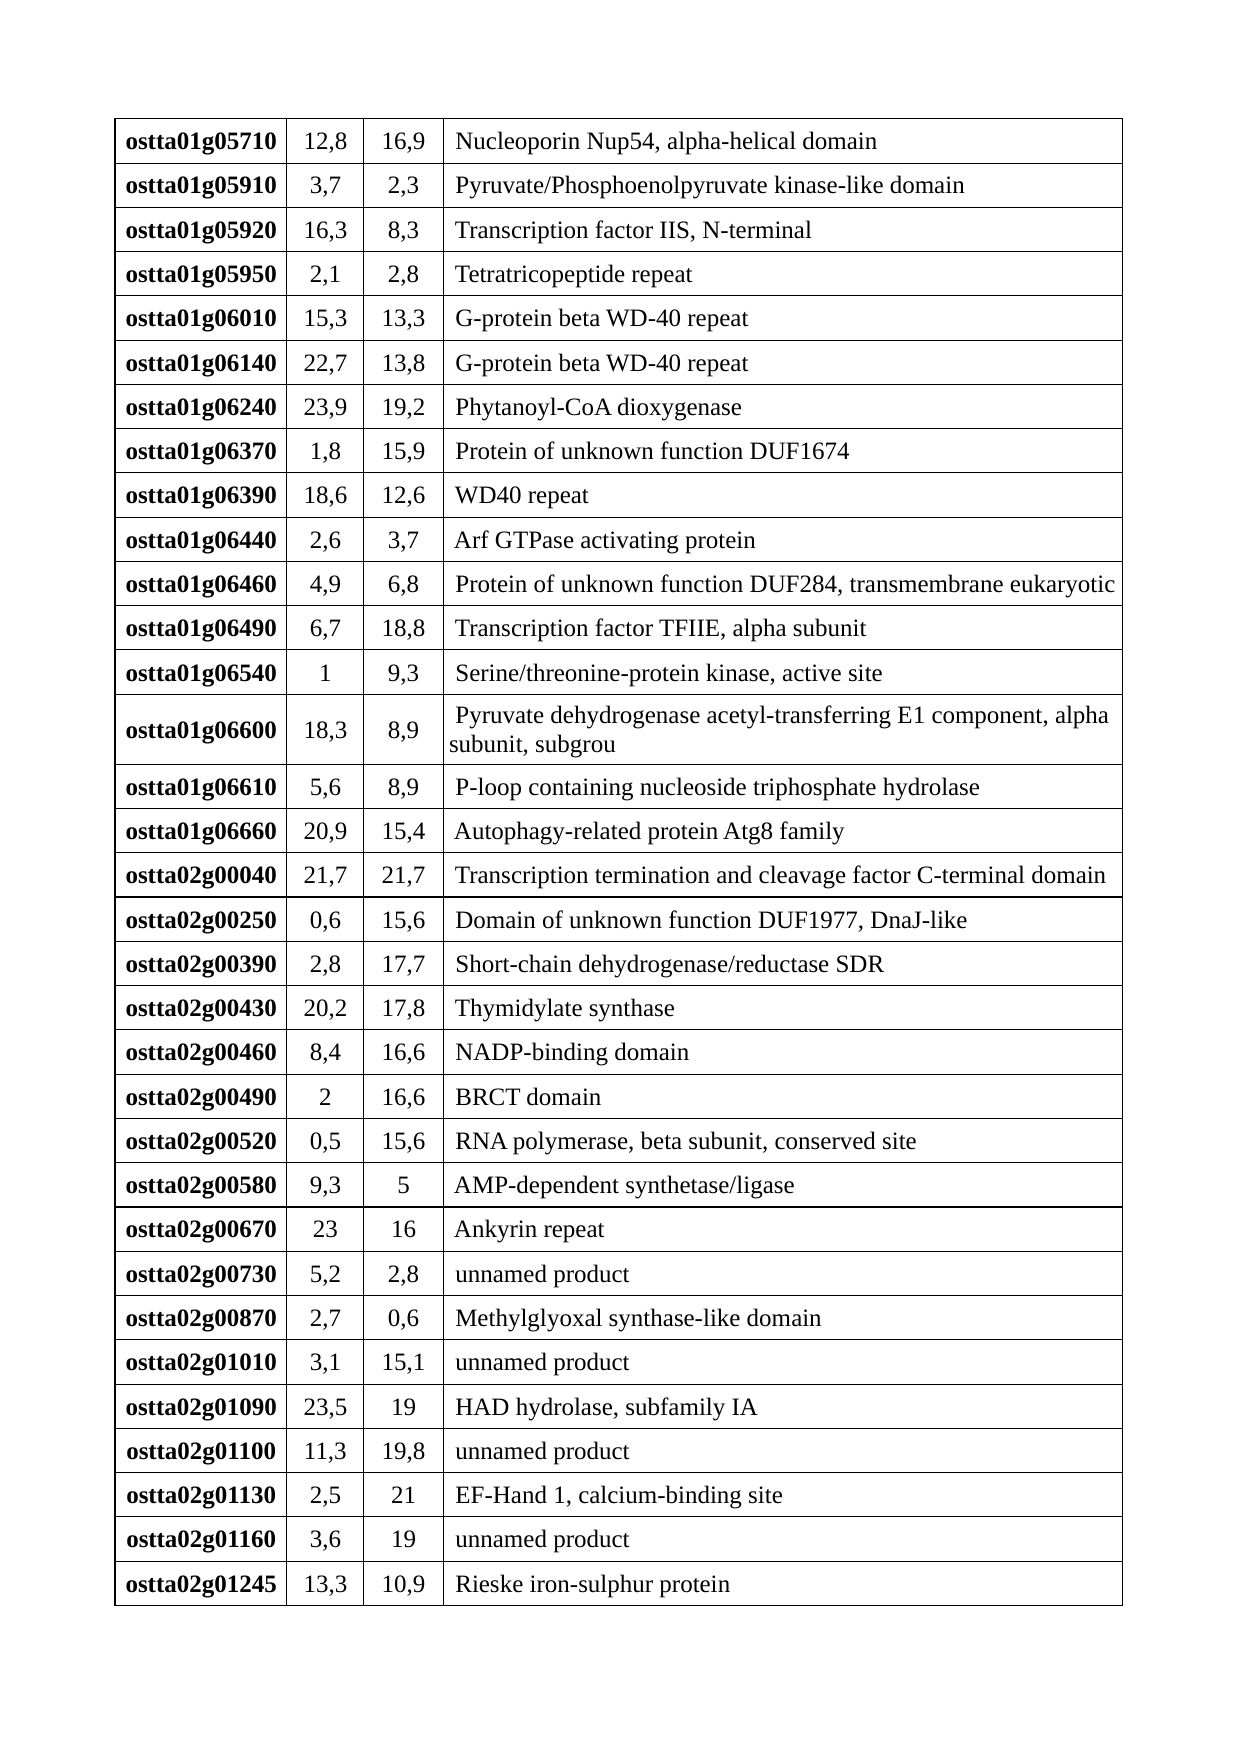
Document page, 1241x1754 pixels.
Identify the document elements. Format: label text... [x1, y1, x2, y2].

table_cell ostta02g00730 [116, 1252, 286, 1295]
table_cell 13,8 [364, 341, 443, 384]
table_cell 15,6 [364, 898, 443, 941]
table_cell [1123, 896, 1240, 941]
table_cell [1123, 852, 1240, 896]
table_cell 2,6 [287, 518, 363, 561]
table_cell 22,7 [287, 341, 363, 384]
table_cell 20,9 [287, 809, 363, 852]
table_cell 21,7 [287, 853, 363, 896]
table_cell 0,6 [287, 898, 363, 941]
table_cell BRCT domain [444, 1075, 1122, 1118]
table_cell Autophagy-related protein Atg8 family [444, 809, 1122, 852]
table_cell 18,3 [287, 695, 363, 764]
table_cell unnamed product [444, 1429, 1122, 1472]
table_cell ostta02g01100 [116, 1429, 286, 1472]
table_cell 2,1 [287, 252, 363, 295]
table_cell [1123, 251, 1240, 295]
table_cell ostta01g06460 [116, 562, 286, 605]
table_cell 5,6 [287, 765, 363, 808]
table_cell [1123, 1516, 1240, 1561]
table_cell [1123, 1561, 1240, 1605]
table_cell ostta01g05710 [116, 119, 286, 162]
table_cell ostta01g06370 [116, 429, 286, 472]
table_cell ostta02g00580 [116, 1163, 286, 1206]
table_cell [1123, 118, 1240, 162]
table_cell P-loop containing nucleoside triphosphate hydrolase [444, 765, 1122, 808]
table_cell 19,2 [364, 385, 443, 428]
table_cell 2 [287, 1075, 363, 1118]
table_cell 1,8 [287, 429, 363, 472]
table_cell [1123, 985, 1240, 1029]
table_cell ostta01g06240 [116, 385, 286, 428]
table_cell [1123, 428, 1240, 472]
table_cell ostta01g06390 [116, 473, 286, 517]
table_cell 16,9 [364, 119, 443, 162]
table_cell HAD hydrolase, subfamily IA [444, 1385, 1122, 1428]
table_cell Protein of unknown function DUF1674 [444, 429, 1122, 472]
table_cell 8,9 [364, 695, 443, 764]
table_cell RNA polymerase, beta subunit, conserved site [444, 1119, 1122, 1162]
table_cell [1123, 295, 1240, 339]
table_cell 15,9 [364, 429, 443, 472]
table_cell NADP-binding domain [444, 1030, 1122, 1073]
table_cell 0,5 [287, 1119, 363, 1162]
table_cell 18,8 [364, 606, 443, 649]
table_cell 16,6 [364, 1075, 443, 1118]
table_cell WD40 repeat [444, 473, 1122, 517]
table_cell [1123, 605, 1240, 649]
table_cell [1123, 694, 1240, 764]
table_cell Tetratricopeptide repeat [444, 252, 1122, 295]
table_cell 15,1 [364, 1340, 443, 1383]
table_cell ostta01g06540 [116, 650, 286, 694]
table_cell 20,2 [287, 986, 363, 1029]
table_cell 18,6 [287, 473, 363, 517]
table_cell 15,4 [364, 809, 443, 852]
table_cell 23 [287, 1208, 363, 1251]
table_cell Rieske iron-sulphur protein [444, 1562, 1122, 1605]
table_cell Protein of unknown function DUF284, transmembrane eukaryotic [444, 562, 1122, 605]
table_cell 19 [364, 1517, 443, 1561]
table_cell ostta02g00670 [116, 1208, 286, 1251]
table_cell [1123, 1029, 1240, 1073]
table_cell 2,5 [287, 1473, 363, 1516]
table_cell ostta02g01010 [116, 1340, 286, 1383]
table_cell [1123, 207, 1240, 251]
table_cell [1123, 384, 1240, 428]
table_cell [1123, 472, 1240, 517]
table_cell G-protein beta WD-40 repeat [444, 341, 1122, 384]
table_cell 19 [364, 1385, 443, 1428]
table_cell 23,5 [287, 1385, 363, 1428]
table_cell Short-chain dehydrogenase/reductase SDR [444, 942, 1122, 985]
table_cell 23,9 [287, 385, 363, 428]
table_cell [1123, 1339, 1240, 1383]
table_cell ostta02g00390 [116, 942, 286, 985]
table_cell ostta01g06490 [116, 606, 286, 649]
table_cell [1123, 1384, 1240, 1428]
table_cell 13,3 [287, 1562, 363, 1605]
table_cell ostta01g06440 [116, 518, 286, 561]
table_cell 16,3 [287, 208, 363, 251]
table_cell 21 [364, 1473, 443, 1516]
table_cell 12,6 [364, 473, 443, 517]
table_cell Pyruvate/Phosphoenolpyruvate kinase-like domain [444, 164, 1122, 207]
table_cell G-protein beta WD-40 repeat [444, 296, 1122, 339]
table_cell Ankyrin repeat [444, 1208, 1122, 1251]
table_cell ostta01g05920 [116, 208, 286, 251]
table_cell [1123, 649, 1240, 694]
table_cell 16,6 [364, 1030, 443, 1073]
table_cell 2,8 [287, 942, 363, 985]
table_cell 2,8 [364, 1252, 443, 1295]
table_cell ostta01g05950 [116, 252, 286, 295]
table_cell ostta01g06610 [116, 765, 286, 808]
table_cell [1123, 1251, 1240, 1295]
table_cell EF-Hand 1, calcium-binding site [444, 1473, 1122, 1516]
table_cell [1123, 1162, 1240, 1206]
table_cell ostta02g01130 [116, 1473, 286, 1516]
table_cell [1123, 517, 1240, 561]
table_cell 3,1 [287, 1340, 363, 1383]
table_cell ostta02g00870 [116, 1296, 286, 1339]
table_cell ostta02g00490 [116, 1075, 286, 1118]
table_cell 21,7 [364, 853, 443, 896]
table_cell ostta01g06600 [116, 695, 286, 764]
table_cell Methylglyoxal synthase-like domain [444, 1296, 1122, 1339]
table_cell Serine/threonine-protein kinase, active site [444, 650, 1122, 694]
table_cell [1123, 1118, 1240, 1162]
table_cell Domain of unknown function DUF1977, DnaJ-like [444, 898, 1122, 941]
table_cell ostta01g06010 [116, 296, 286, 339]
table_cell ostta02g00430 [116, 986, 286, 1029]
table_cell [1123, 1472, 1240, 1516]
table_cell [1123, 1295, 1240, 1339]
table_cell 15,3 [287, 296, 363, 339]
table_cell 10,9 [364, 1562, 443, 1605]
table_cell ostta02g00460 [116, 1030, 286, 1073]
table_cell [1123, 163, 1240, 207]
table_cell 0,6 [364, 1296, 443, 1339]
table_cell 15,6 [364, 1119, 443, 1162]
table_cell AMP-dependent synthetase/ligase [444, 1163, 1122, 1206]
table_cell [1123, 941, 1240, 985]
table_cell 1 [287, 650, 363, 694]
table_cell ostta01g05910 [116, 164, 286, 207]
table_cell 13,3 [364, 296, 443, 339]
table_cell ostta01g06660 [116, 809, 286, 852]
table_cell [1123, 1074, 1240, 1118]
table_cell ostta02g00250 [116, 898, 286, 941]
table_cell 2,3 [364, 164, 443, 207]
table_cell [1123, 764, 1240, 808]
table_cell Arf GTPase activating protein [444, 518, 1122, 561]
table_cell ostta01g06140 [116, 341, 286, 384]
table_cell Transcription termination and cleavage factor C-terminal domain [444, 853, 1122, 896]
table_cell 6,7 [287, 606, 363, 649]
table_cell 11,3 [287, 1429, 363, 1472]
table_cell 16 [364, 1208, 443, 1251]
table_cell 17,8 [364, 986, 443, 1029]
table_cell 4,9 [287, 562, 363, 605]
table_cell 2,7 [287, 1296, 363, 1339]
table_cell 3,7 [364, 518, 443, 561]
table_cell [1123, 1428, 1240, 1472]
table_cell Pyruvate dehydrogenase acetyl-transferring E1 component, alpha subunit, subgrou [444, 695, 1122, 764]
table_cell unnamed product [444, 1340, 1122, 1383]
table_cell Thymidylate synthase [444, 986, 1122, 1029]
table_cell Nucleoporin Nup54, alpha-helical domain [444, 119, 1122, 162]
table_cell 3,7 [287, 164, 363, 207]
table_cell [1123, 340, 1240, 384]
table_cell ostta02g01090 [116, 1385, 286, 1428]
table_cell [1123, 1206, 1240, 1251]
table_cell [1123, 561, 1240, 605]
table_cell 8,9 [364, 765, 443, 808]
table_cell Transcription factor TFIIE, alpha subunit [444, 606, 1122, 649]
table_cell 8,4 [287, 1030, 363, 1073]
table_cell ostta02g00520 [116, 1119, 286, 1162]
table_cell 8,3 [364, 208, 443, 251]
table_cell ostta02g00040 [116, 853, 286, 896]
table_cell Phytanoyl-CoA dioxygenase [444, 385, 1122, 428]
table_cell ostta02g01245 [116, 1562, 286, 1605]
table_cell 5,2 [287, 1252, 363, 1295]
table_cell 17,7 [364, 942, 443, 985]
table_cell [1123, 808, 1240, 852]
table_cell 9,3 [364, 650, 443, 694]
table_cell 6,8 [364, 562, 443, 605]
table_cell 9,3 [287, 1163, 363, 1206]
table_cell 3,6 [287, 1517, 363, 1561]
table_cell 12,8 [287, 119, 363, 162]
table_cell unnamed product [444, 1517, 1122, 1561]
table_cell unnamed product [444, 1252, 1122, 1295]
table_cell 19,8 [364, 1429, 443, 1472]
table_cell Transcription factor IIS, N-terminal [444, 208, 1122, 251]
table_cell 5 [364, 1163, 443, 1206]
table_cell 2,8 [364, 252, 443, 295]
table_cell ostta02g01160 [116, 1517, 286, 1561]
